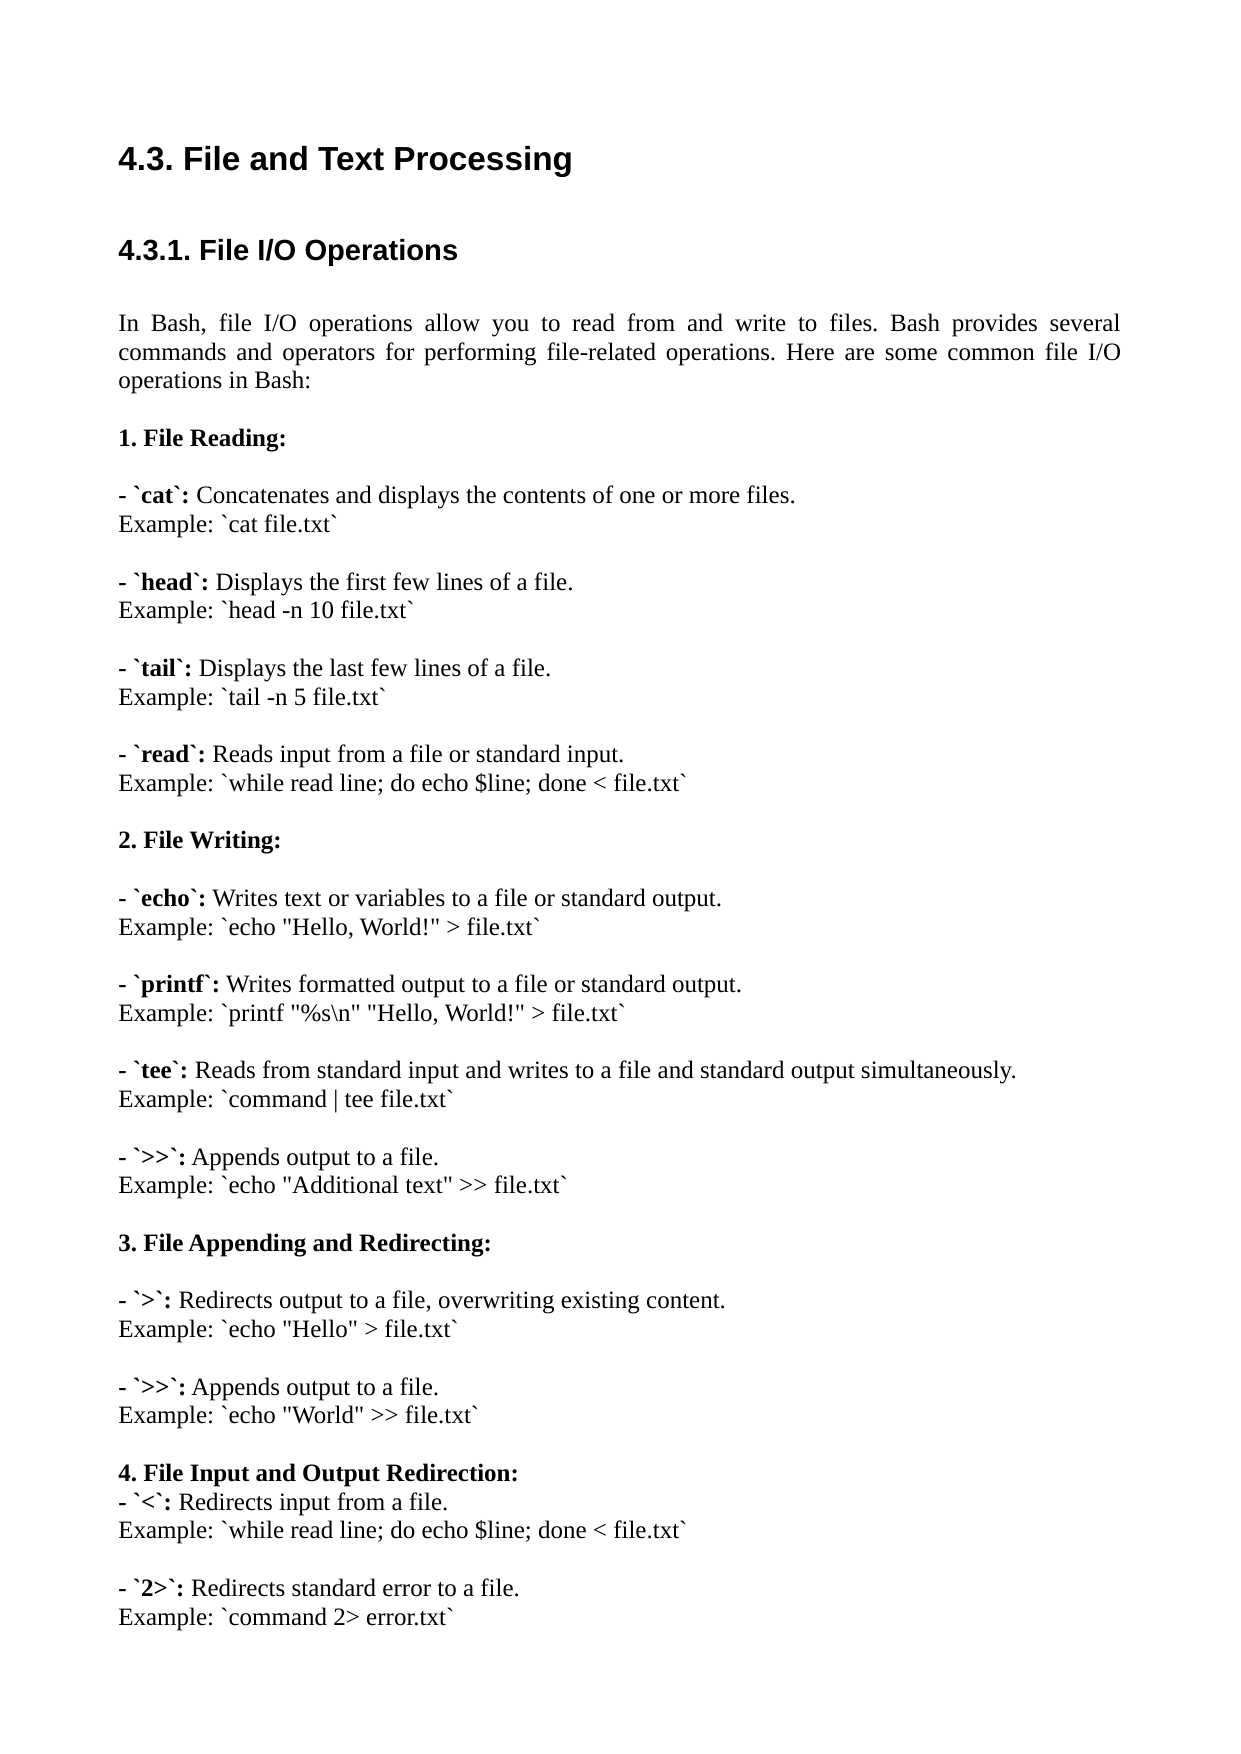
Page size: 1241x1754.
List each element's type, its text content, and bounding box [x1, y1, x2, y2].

text Example: `command 2> error.txt` [118, 1602, 1122, 1631]
text Example: `echo "World" >> file.txt` [118, 1401, 1122, 1429]
text - `>>`: Appends output to a file. [118, 1142, 1122, 1171]
text Example: `tail -n 5 file.txt` [118, 682, 1122, 711]
text Example: `while read line; do echo $line; done < file.txt` [118, 768, 1122, 797]
text In Bash, file I/O operations allow you to read from and write to files. Bash provides several commands and operators for performing file-related operations. Here are some common file I/O operations in Bash: [118, 308, 1122, 394]
text - `tee`: Reads from standard input and writes to a file and standard output simultaneously. [118, 1056, 1122, 1084]
text 4. File Input and Output Redirection: [118, 1458, 1122, 1487]
text Example: `while read line; do echo $line; done < file.txt` [118, 1516, 1122, 1544]
text - `head`: Displays the first few lines of a file. [118, 567, 1122, 596]
text Example: `head -n 10 file.txt` [118, 596, 1122, 624]
subtitle 4.3.1. File I/O Operations [118, 233, 1122, 267]
text - `read`: Reads input from a file or standard input. [118, 739, 1122, 768]
text Example: `echo "Hello" > file.txt` [118, 1314, 1122, 1343]
text Example: `cat file.txt` [118, 509, 1122, 538]
text - `2>`: Redirects standard error to a file. [118, 1573, 1122, 1602]
text 3. File Appending and Redirecting: [118, 1228, 1122, 1257]
text 1. File Reading: [118, 423, 1122, 452]
text - `<`: Redirects input from a file. [118, 1487, 1122, 1516]
text - `tail`: Displays the last few lines of a file. [118, 653, 1122, 682]
text - `printf`: Writes formatted output to a file or standard output. [118, 969, 1122, 998]
text - `>>`: Appends output to a file. [118, 1372, 1122, 1401]
text 2. File Writing: [118, 826, 1122, 854]
subtitle 4.3. File and Text Processing [118, 139, 1122, 177]
text Example: `printf "%s\n" "Hello, World!" > file.txt` [118, 998, 1122, 1027]
text Example: `echo "Additional text" >> file.txt` [118, 1171, 1122, 1199]
text Example: `command | tee file.txt` [118, 1084, 1122, 1113]
text - `>`: Redirects output to a file, overwriting existing content. [118, 1286, 1122, 1314]
text - `echo`: Writes text or variables to a file or standard output. [118, 883, 1122, 912]
text Example: `echo "Hello, World!" > file.txt` [118, 912, 1122, 941]
text - `cat`: Concatenates and displays the contents of one or more files. [118, 481, 1122, 509]
